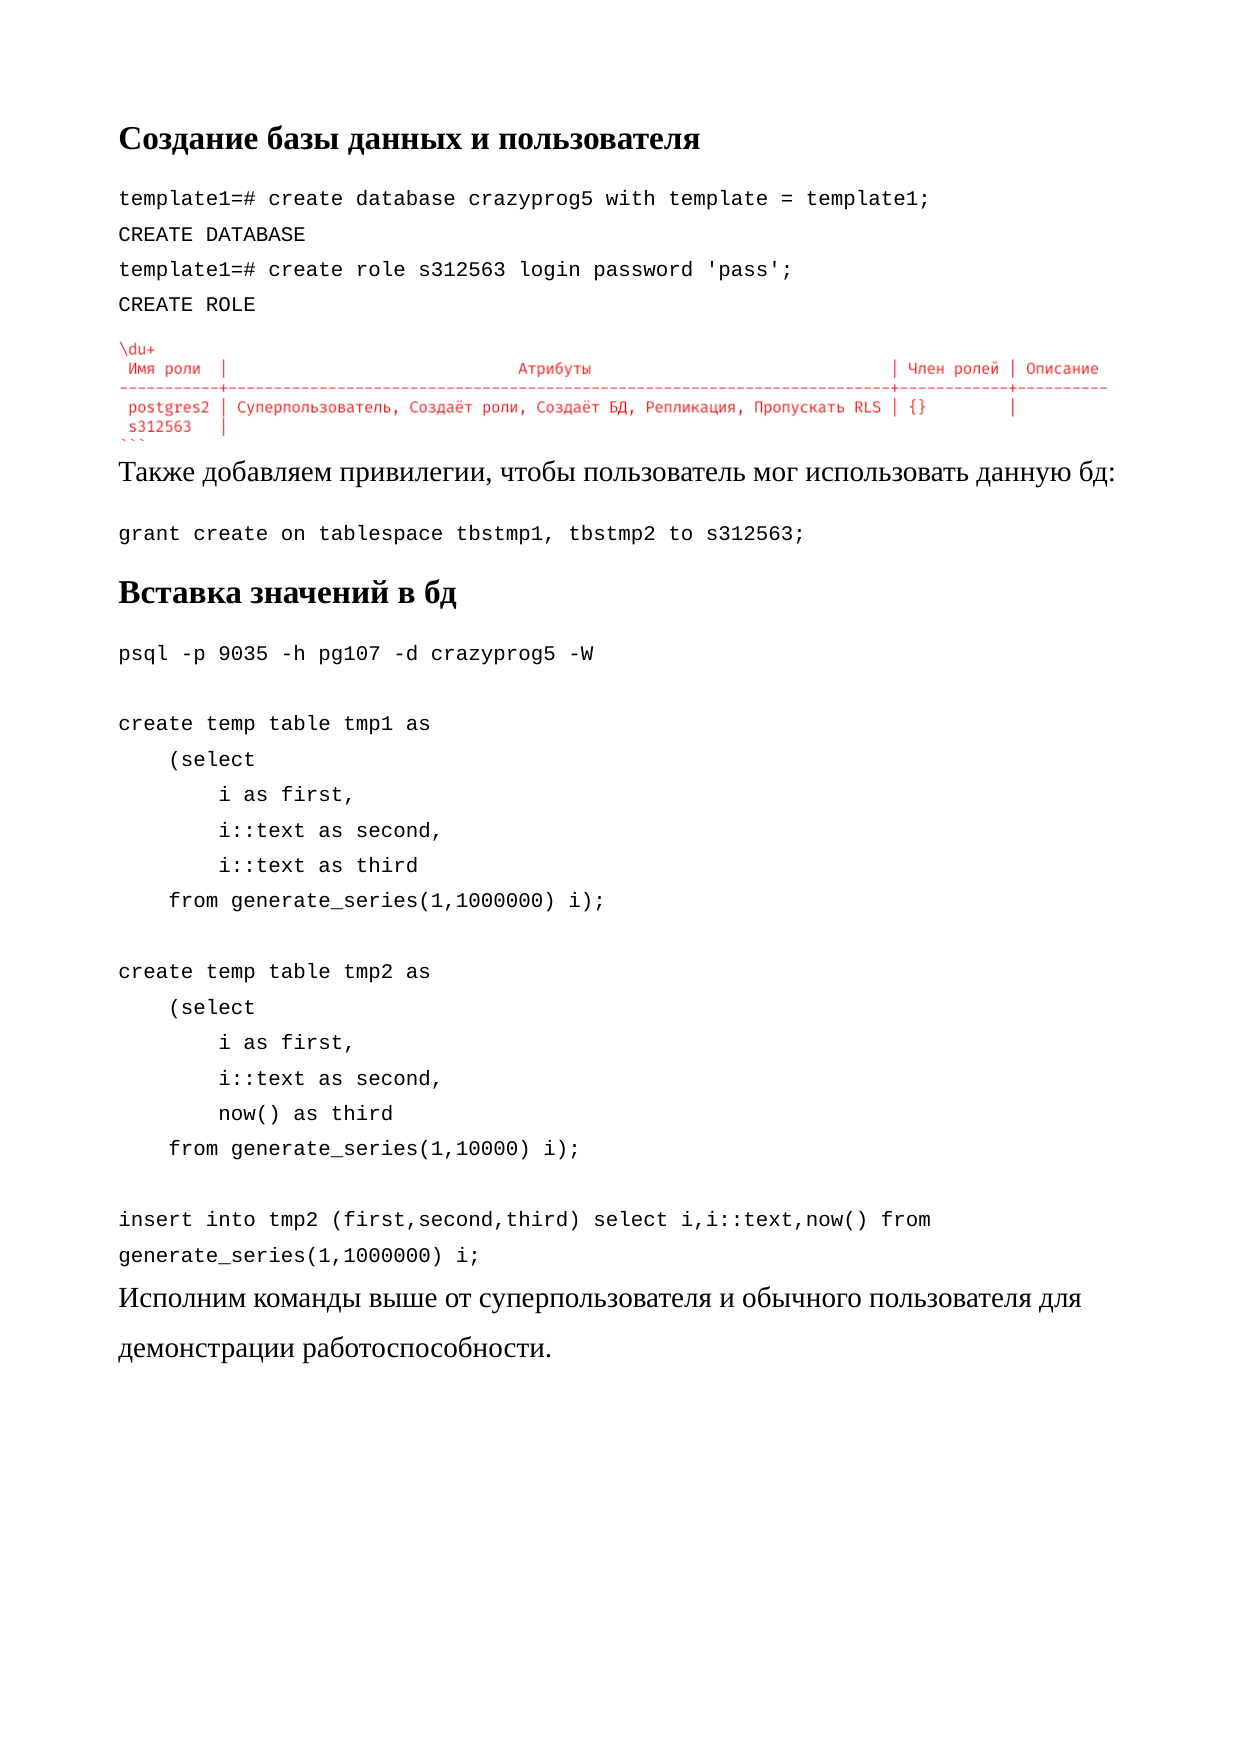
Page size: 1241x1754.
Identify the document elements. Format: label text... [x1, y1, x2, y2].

picture [118, 329, 1123, 443]
text i as first, [118, 784, 1122, 808]
text grant create on tablespace tbstmp1, tbstmp2 to s312563; [118, 523, 1122, 546]
text i as first, [118, 1032, 1122, 1056]
subtitle Вставка значений в бд [118, 573, 1122, 611]
text Также добавляем привилегии, чтобы пользователь мог использовать данную бд: [118, 454, 1122, 488]
text create temp table tmp1 as [118, 713, 1122, 737]
text CREATE ROLE [118, 294, 1122, 318]
text create temp table tmp2 as [118, 961, 1122, 985]
text psql -p 9035 -h pg107 -d crazyprog5 -W [118, 643, 1122, 666]
text insert into tmp2 (first,second,third) select i,i::text,now() from generate_series(1,1000000) i; [118, 1209, 1122, 1268]
text from generate_series(1,1000000) i); [118, 891, 1122, 914]
text template1=# create database crazyprog5 with template = template1; [118, 188, 1122, 212]
text i::text as third [118, 855, 1122, 879]
text (select [118, 997, 1122, 1020]
text from generate_series(1,10000) i); [118, 1138, 1122, 1162]
text now() as third [118, 1103, 1122, 1127]
subtitle Создание базы данных и пользователя [118, 118, 1122, 156]
text i::text as second, [118, 1068, 1122, 1091]
text template1=# create role s312563 login password 'pass'; [118, 259, 1122, 283]
text i::text as second, [118, 820, 1122, 843]
text (select [118, 749, 1122, 772]
text CREATE DATABASE [118, 223, 1122, 247]
text Исполним команды выше от суперпользователя и обычного пользователя для демонстрации работоспособности. [118, 1280, 1122, 1364]
